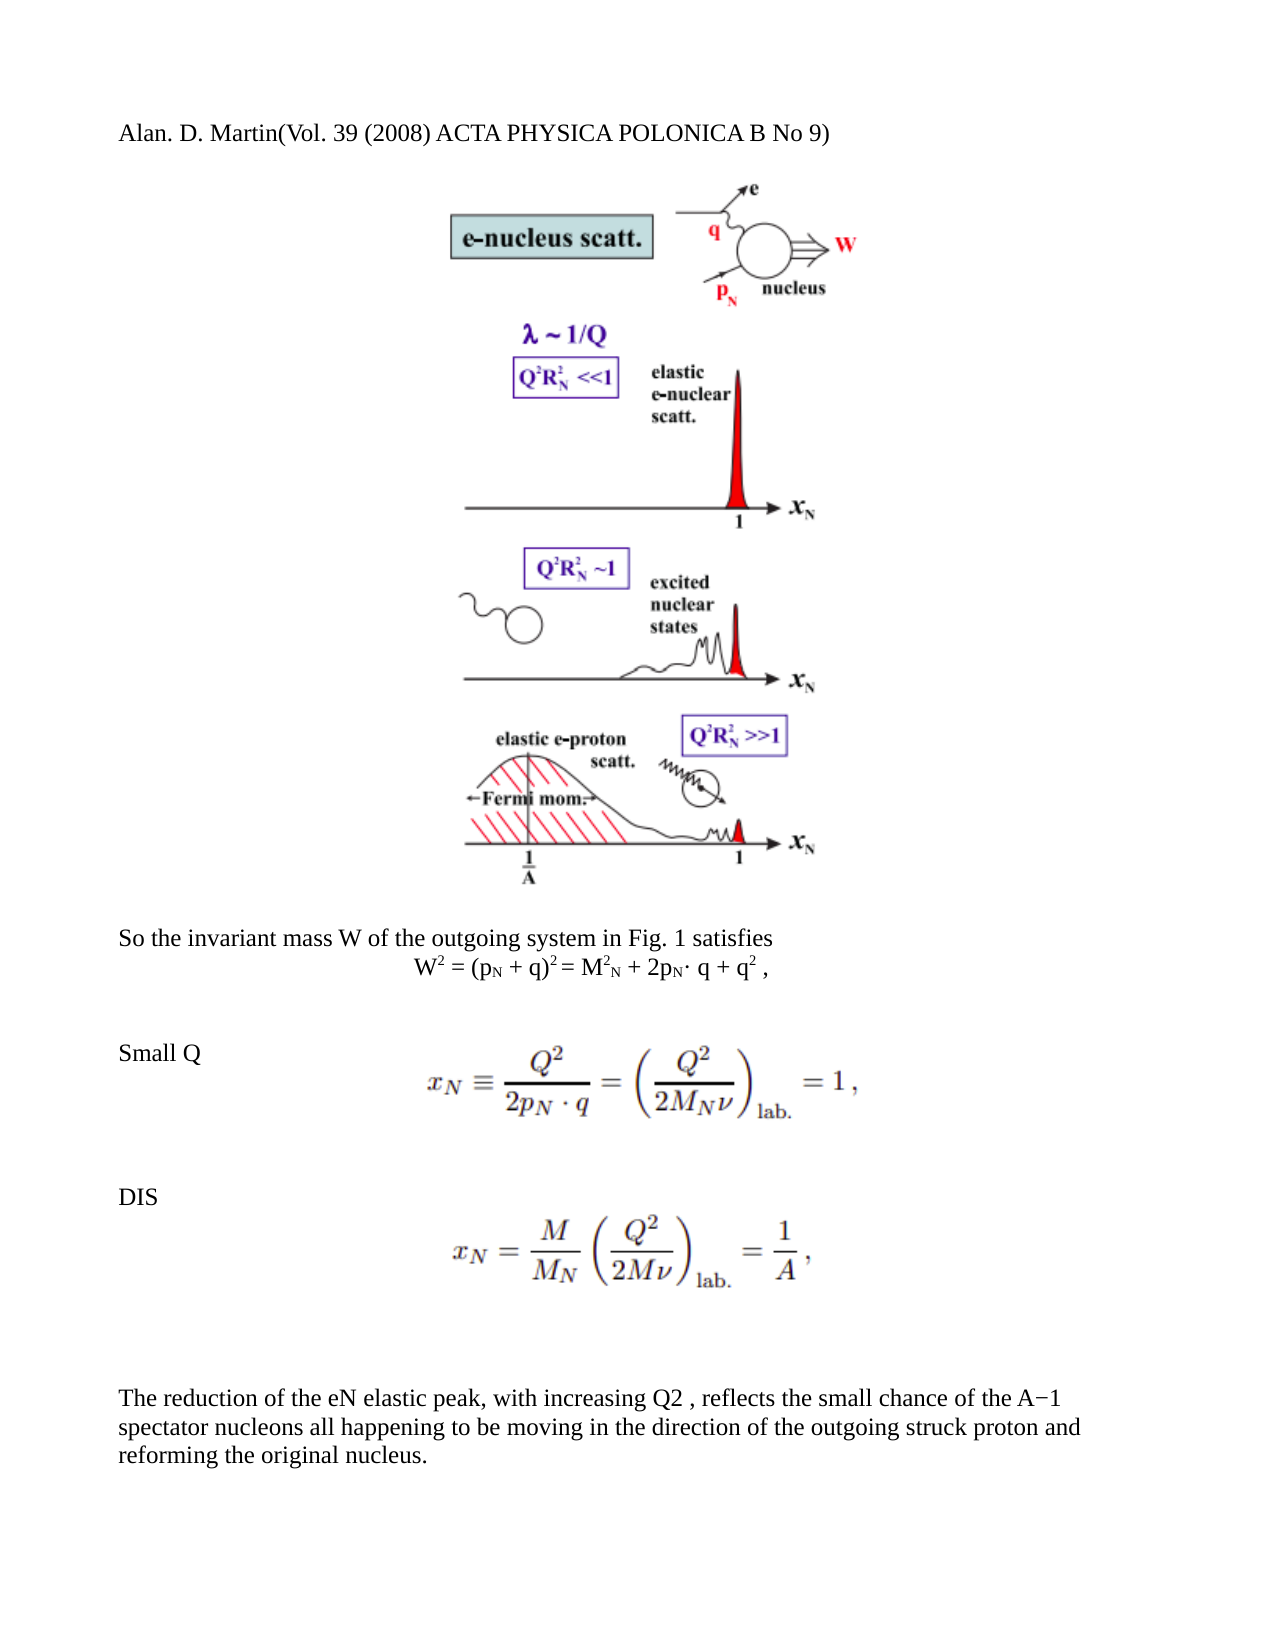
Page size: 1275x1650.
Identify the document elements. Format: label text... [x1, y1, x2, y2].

text So the invariant mass W of the outgoing system in Fig. 1 satisfies [118, 923, 1157, 952]
text Alan. D. Martin(Vol. 39 (2008) ACTA PHYSICA POLONICA B No 9) [118, 118, 1157, 147]
text The reduction of the eN elastic peak, with increasing Q2 , reflects the small chance of the A−1 spectator nucleons all happening to be moving in the direction of the outgoing struck proton and reforming the original nucleus. [118, 1383, 1157, 1469]
text [866, 1038, 1157, 1067]
text W2 = (pN + q)2 = M2N + 2pN· q + q2 , [118, 952, 1157, 981]
picture [409, 1038, 866, 1128]
picture [413, 175, 862, 889]
text DIS [118, 1182, 1157, 1211]
text Small Q [118, 1038, 409, 1067]
picture [451, 1210, 824, 1294]
